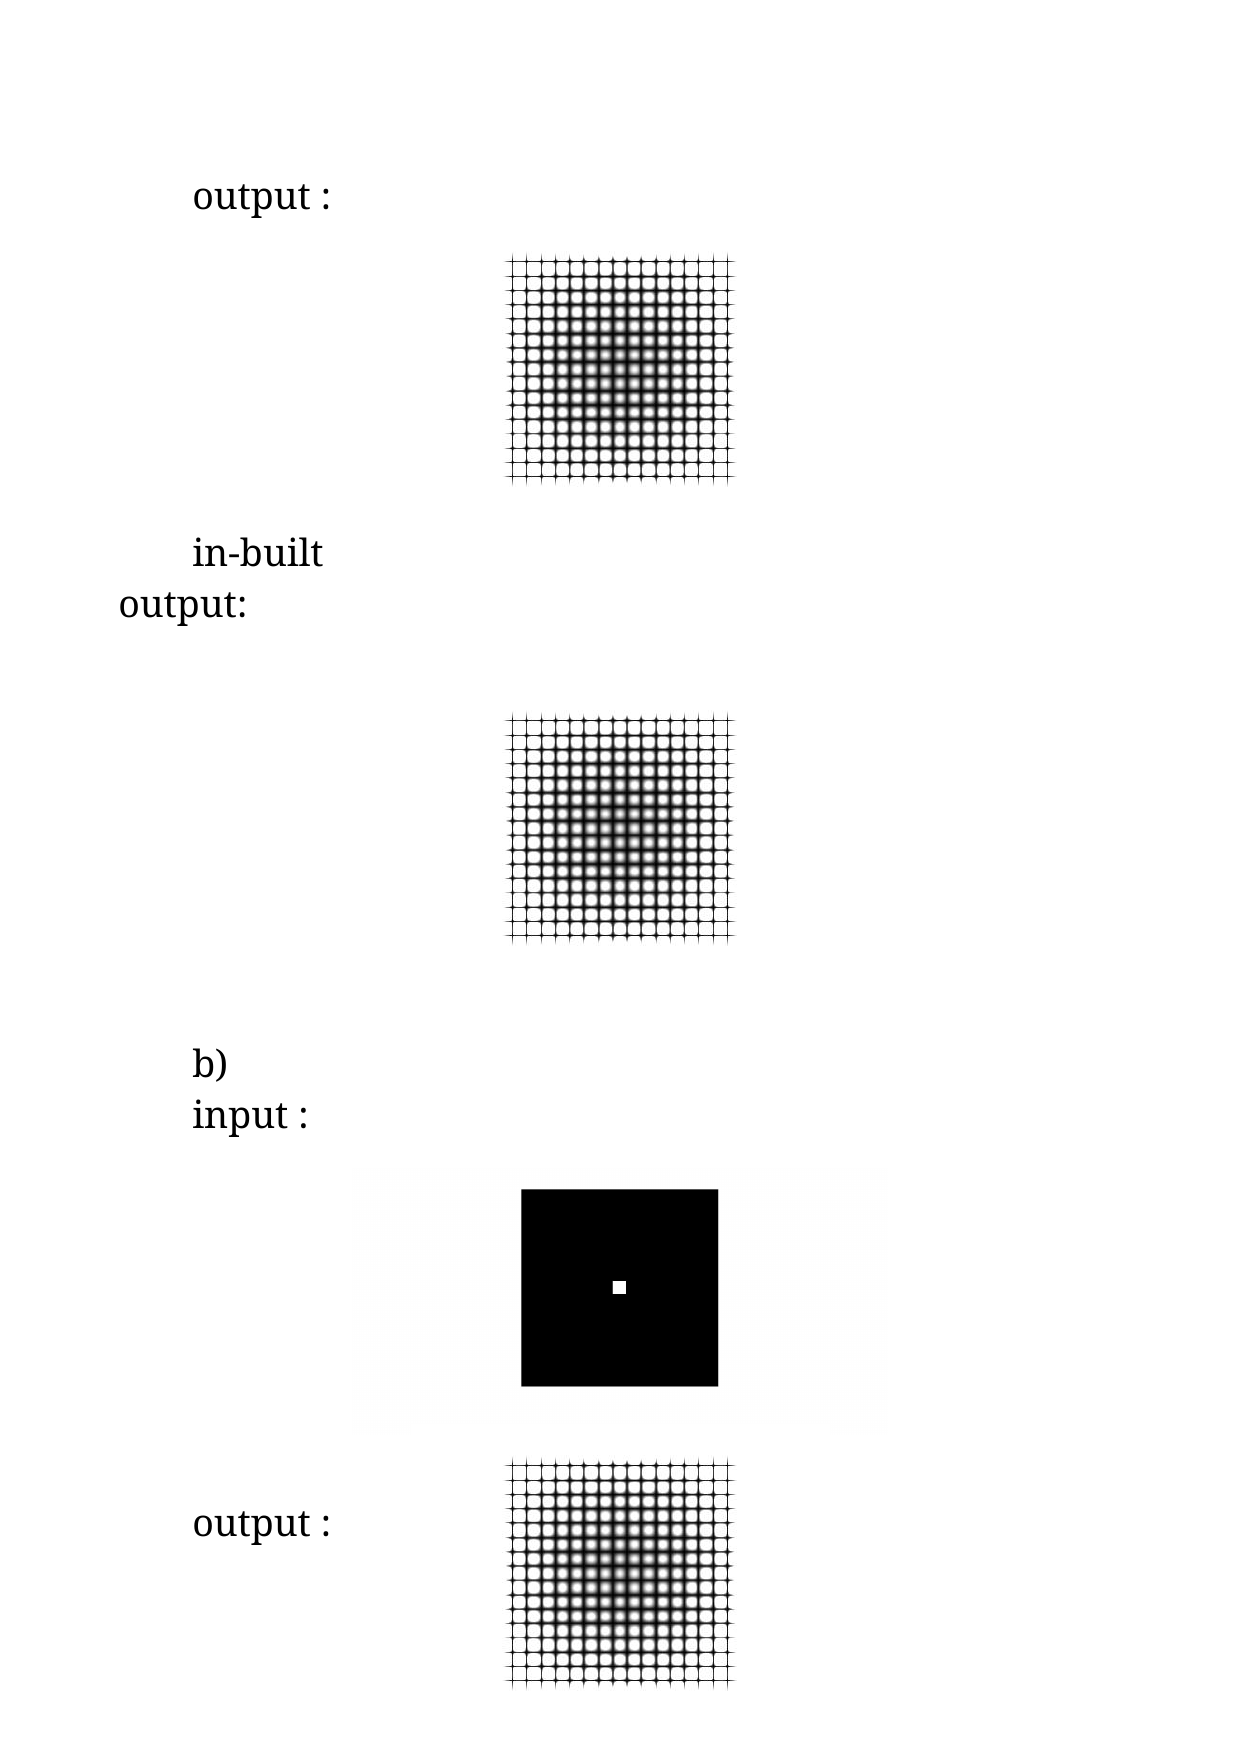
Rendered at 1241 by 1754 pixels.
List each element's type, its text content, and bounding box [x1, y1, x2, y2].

picture [410, 220, 830, 550]
picture [352, 1168, 889, 1754]
picture [410, 679, 830, 1009]
text output : [118, 169, 1122, 220]
text input : [118, 1088, 1122, 1139]
text b) [118, 1037, 1122, 1088]
text [830, 1496, 1122, 1547]
text in-built output: [118, 526, 1122, 628]
text output : [118, 1496, 410, 1547]
